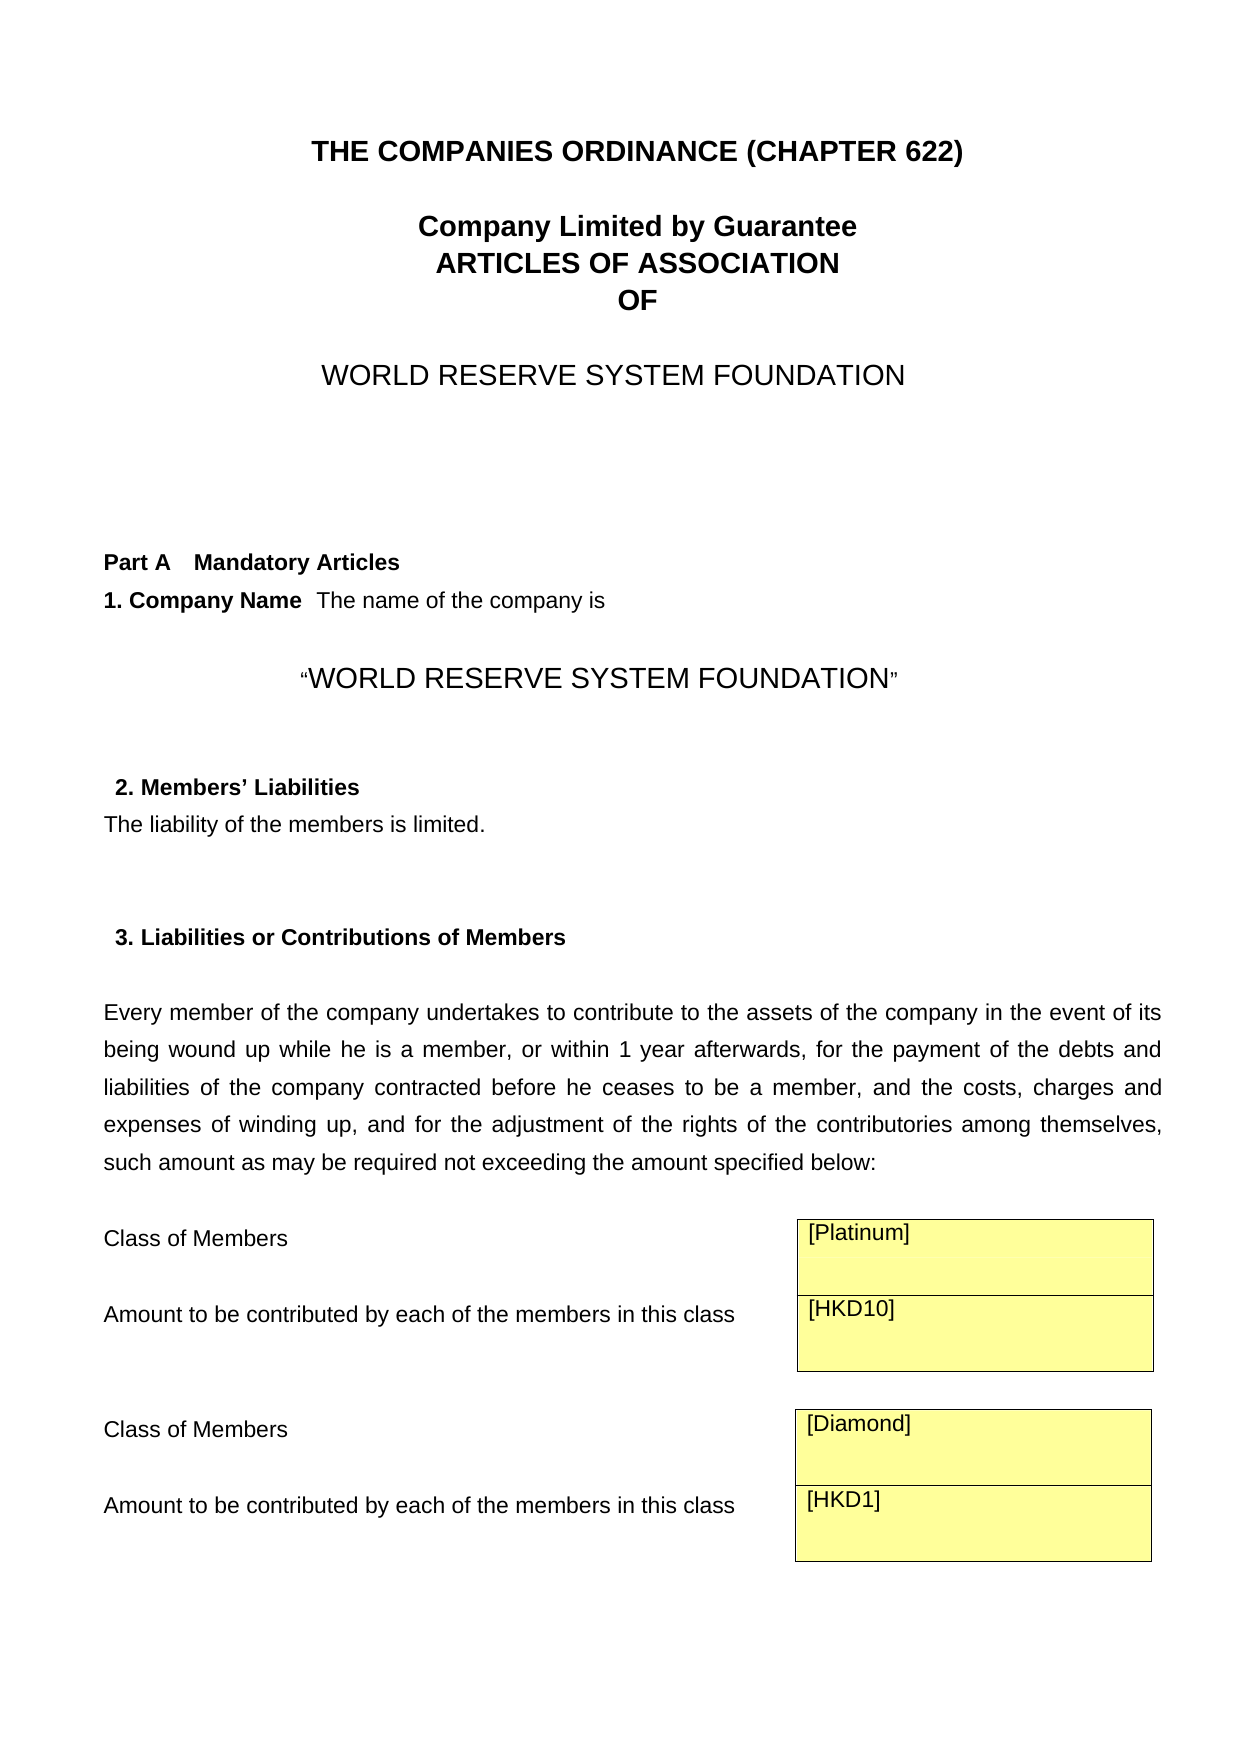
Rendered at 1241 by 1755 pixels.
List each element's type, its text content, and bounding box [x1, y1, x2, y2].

list Company Name The name of the company is [103, 587, 1174, 613]
subtitle Members’ Liabilities [115, 774, 1174, 801]
text Company Limited by Guarantee ARTICLES OF ASSOCIATION OF [413, 209, 862, 317]
text Amount to be contributed by each of the members in this class [103, 1301, 797, 1327]
text [1154, 1225, 1174, 1251]
text Amount to be contributed by each of the members in this class [103, 1492, 795, 1518]
subtitle Liabilities or Contributions of Members [115, 924, 1174, 951]
text The liability of the members is limited. [103, 811, 1174, 838]
text WORLD RESERVE SYSTEM FOUNDATION [274, 358, 952, 391]
subtitle THE COMPANIES ORDINANCE (CHAPTER 622) [101, 134, 1174, 167]
text Every member of the company undertakes to contribute to the assets of the company in the event of its being wound up while he is a member, or within 1 year afterwards, for the payment of the debts and liabilities of the company contracted before he ceases to be a member, and the costs, charges and expenses of winding up, and for the adjustment of the rights of the contributories among themselves, such amount as may be required not exceeding the amount specified below: [103, 999, 1163, 1175]
text “WORLD RESERVE SYSTEM FOUNDATION” [216, 661, 982, 695]
text Class of Members [103, 1416, 795, 1442]
subtitle Part A Mandatory Articles [103, 549, 1174, 576]
text [1152, 1416, 1174, 1442]
text Class of Members [103, 1225, 797, 1251]
